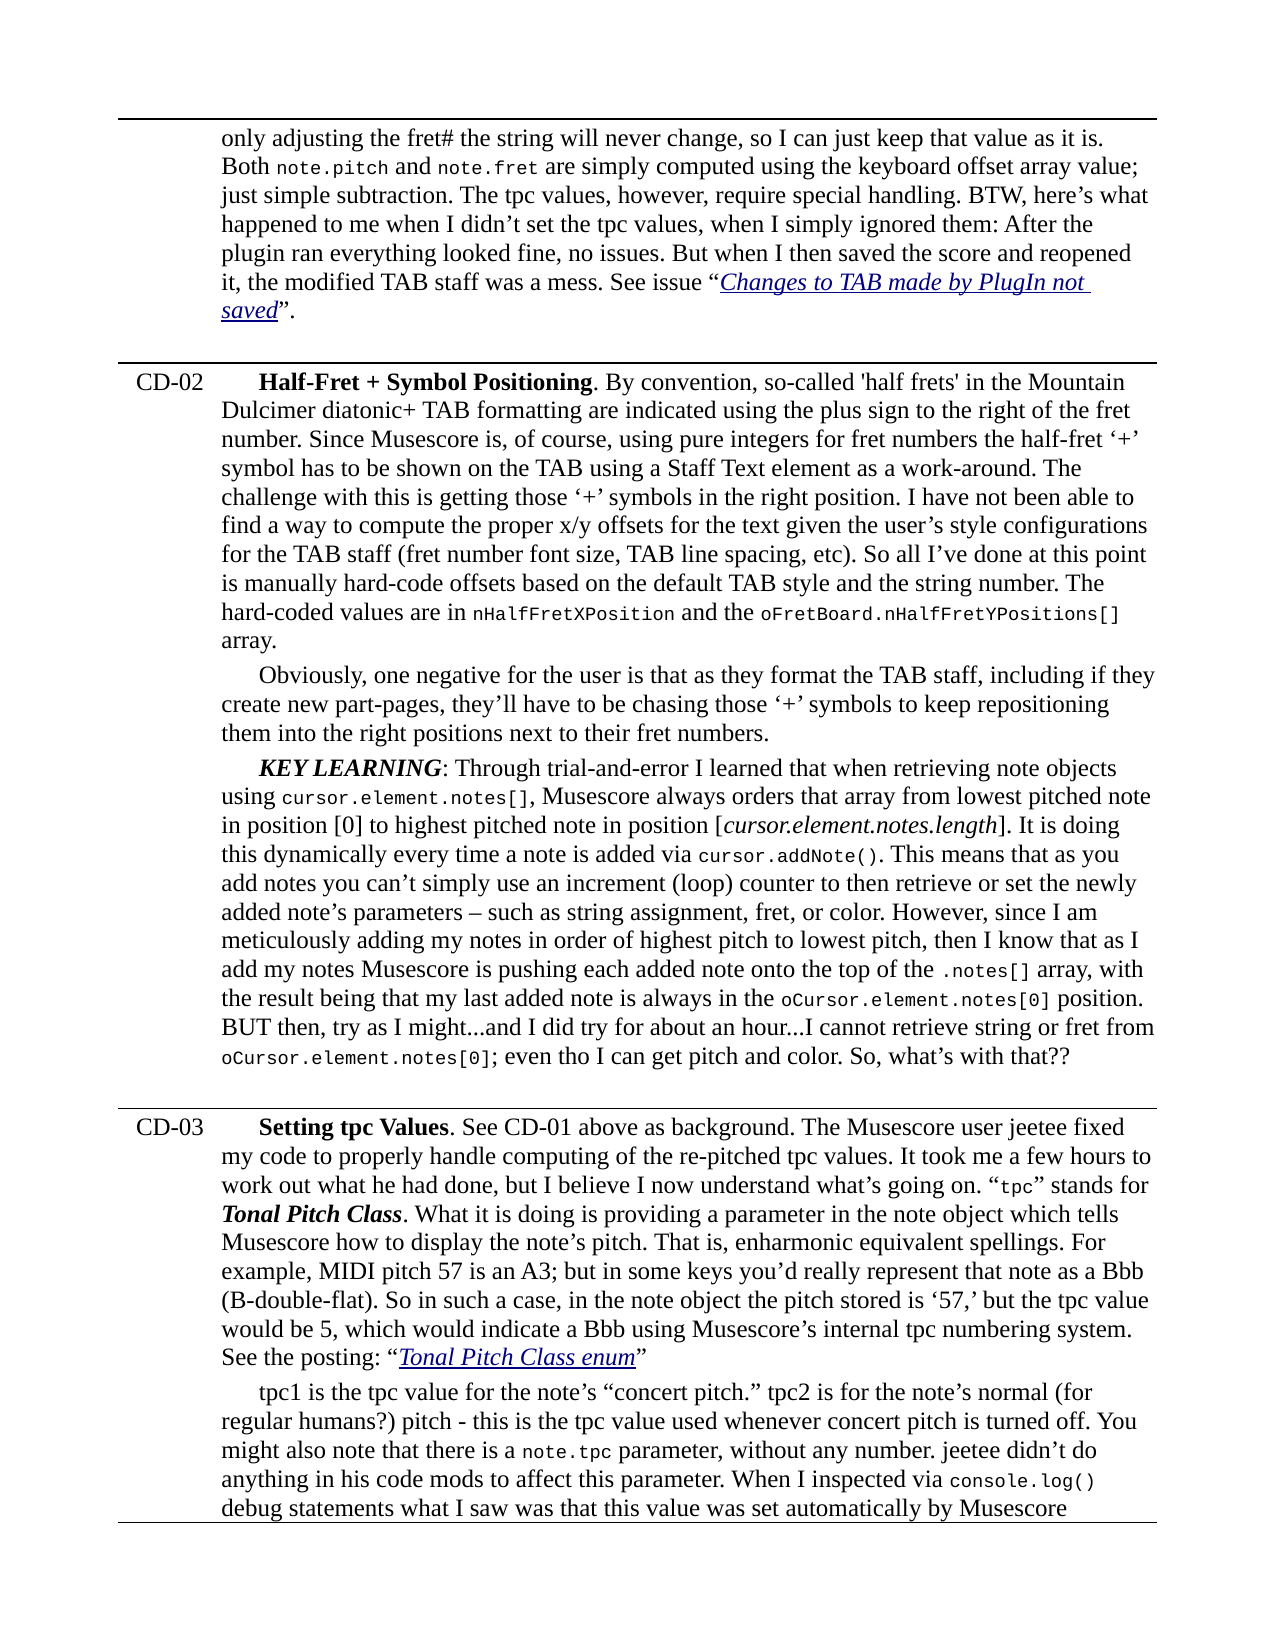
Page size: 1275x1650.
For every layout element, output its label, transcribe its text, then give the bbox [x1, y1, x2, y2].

table_cell Half-Fret + Symbol Positioning. By convention, so-called 'half frets' in the Mountain Dulcimer diatonic+ TAB formatting are indicated using the plus sign to the right of the fret number. Since Musescore is, of course, using pure integers for fret numbers the half-fret ‘+’ symbol has to be shown on the TAB using a Staff Text element as a work-around. The challenge with this is getting those ‘+’ symbols in the right position. I have not been able to find a way to compute the proper x/y offsets for the text given the user’s style configurations for the TAB staff (fret number font size, TAB line spacing, etc). So all I’ve done at this point is manually hard-code offsets based on the default TAB style and the string number. The hard-coded values are in nHalfFretXPosition and the oFretBoard.nHalfFretYPositions[] array. Obviously, one negative for the user is that as they format the TAB staff, including if they create new part-pages, they’ll have to be chasing those ‘+’ symbols to keep repositioning them into the right positions next to their fret numbers. KEY LEARNING: Through trial-and-error I learned that when retrieving note objects using cursor.element.notes[], Musescore always orders that array from lowest pitched note in position [0] to highest pitched note in position [cursor.element.notes.length]. It is doing this dynamically every time a note is added via cursor.addNote(). This means that as you add notes you can’t simply use an increment (loop) counter to then retrieve or set the newly added note’s parameters – such as string assignment, fret, or color. However, since I am meticulously adding my notes in order of highest pitch to lowest pitch, then I know that as I add my notes Musescore is pushing each added note onto the top of the .notes[] array, with the result being that my last added note is always in the oCursor.element.notes[0] position. BUT then, try as I might...and I did try for about an hour...I cannot retrieve string or fret from oCursor.element.notes[0]; even tho I can get pitch and color. So, what’s with that?? [221, 364, 1157, 1108]
table_cell only adjusting the fret# the string will never change, so I can just keep that value as it is. Both note.pitch and note.fret are simply computed using the keyboard offset array value; just simple subtraction. The tpc values, however, require special handling. BTW, here’s what happened to me when I didn’t set the tpc values, when I simply ignored them: After the plugin ran everything looked fine, no issues. But when I then saved the score and reopened it, the modified TAB staff was a mess. See issue “Changes to TAB made by PlugIn not saved”. [221, 120, 1157, 362]
table_cell Setting tpc Values. See CD-01 above as background. The Musescore user jeetee fixed my code to properly handle computing of the re-pitched tpc values. It took me a few hours to work out what he had done, but I believe I now understand what’s going on. “tpc” stands for Tonal Pitch Class. What it is doing is providing a parameter in the note object which tells Musescore how to display the note’s pitch. That is, enharmonic equivalent spellings. For example, MIDI pitch 57 is an A3; but in some keys you’d really represent that note as a Bbb (B-double-flat). So in such a case, in the note object the pitch stored is ‘57,’ but the tpc value would be 5, which would indicate a Bbb using Musescore’s internal tpc numbering system. See the posting: “Tonal Pitch Class enum” tpc1 is the tpc value for the note’s “concert pitch.” tpc2 is for the note’s normal (for regular humans?) pitch - this is the tpc value used whenever concert pitch is turned off. You might also note that there is a note.tpc parameter, without any number. jeetee didn’t do anything in his code mods to affect this parameter. When I inspected via console.log() debug statements what I saw was that this value was set automatically by Musescore [221, 1109, 1157, 1521]
table_cell CD-03 [118, 1109, 221, 1521]
table_cell [118, 120, 221, 362]
table_cell CD-02 [118, 364, 221, 1108]
